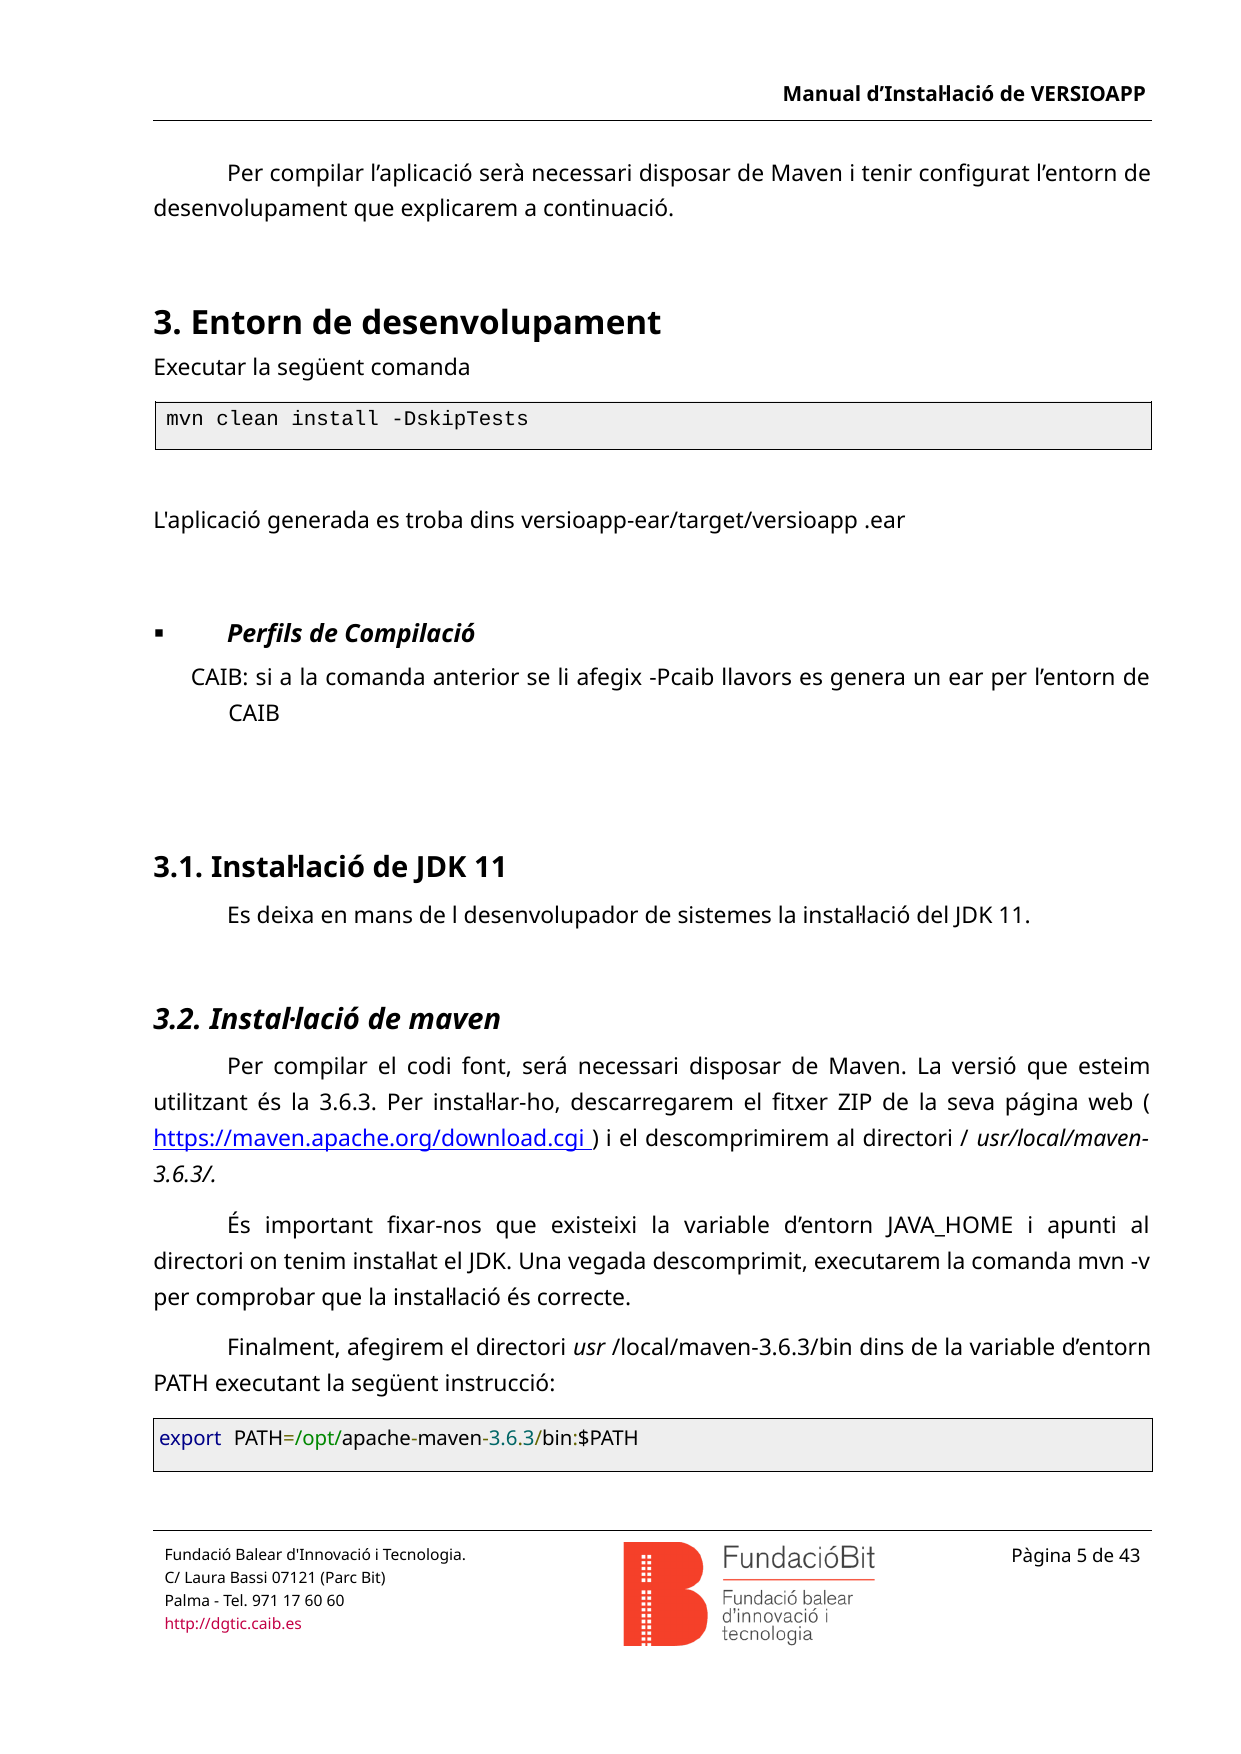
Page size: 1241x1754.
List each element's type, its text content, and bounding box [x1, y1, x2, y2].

text CAIB: si a la comanda anterior se li afegix -Pcaib llavors es genera un ear per l’entorn de CAIB [191, 661, 1152, 728]
text Per compilar el codi font, será necessari disposar de Maven. La versió que esteim utilitzant és la 3.6.3. Per instal·lar-ho, descarregarem el fitxer ZIP de la seva página web ( https://maven.apache.org/download.cgi ) i el descomprimirem al directori / usr/local/maven-3.6.3/. [153, 1050, 1152, 1189]
text Finalment, afegirem el directori usr /local/maven-3.6.3/bin dins de la variable d’entorn PATH executant la següent instrucció: [153, 1331, 1152, 1398]
subtitle Instal·lació de maven [153, 998, 1152, 1038]
subtitle Perfils de Compilació [153, 616, 1152, 649]
table_header mvn clean install -DskipTests [156, 403, 1151, 449]
subtitle Instal·lació de JDK 11 [153, 847, 1152, 886]
text Es deixa en mans de l desenvolupador de sistemes la instal·lació del JDK 11. [153, 899, 1152, 930]
subtitle Entorn de desenvolupament [153, 299, 1152, 344]
text Per compilar l’aplicació serà necessari disposar de Maven i tenir configurat l’entorn de desenvolupament que explicarem a continuació. [153, 156, 1152, 224]
text Executar la següent comanda [153, 351, 1152, 382]
text És important fixar-nos que existeixi la variable d’entorn JAVA_HOME i apunti al directori on tenim instal·lat el JDK. Una vegada descomprimit, executarem la comanda mvn -v per comprobar que la instal·lació és correcte. [153, 1209, 1152, 1312]
table_header export PATH=/opt/apache-maven-3.6.3/bin:$PATH [154, 1419, 1152, 1471]
text L'aplicació generada es troba dins versioapp-ear/target/versioapp .ear [153, 504, 1152, 535]
picture [623, 1542, 875, 1646]
